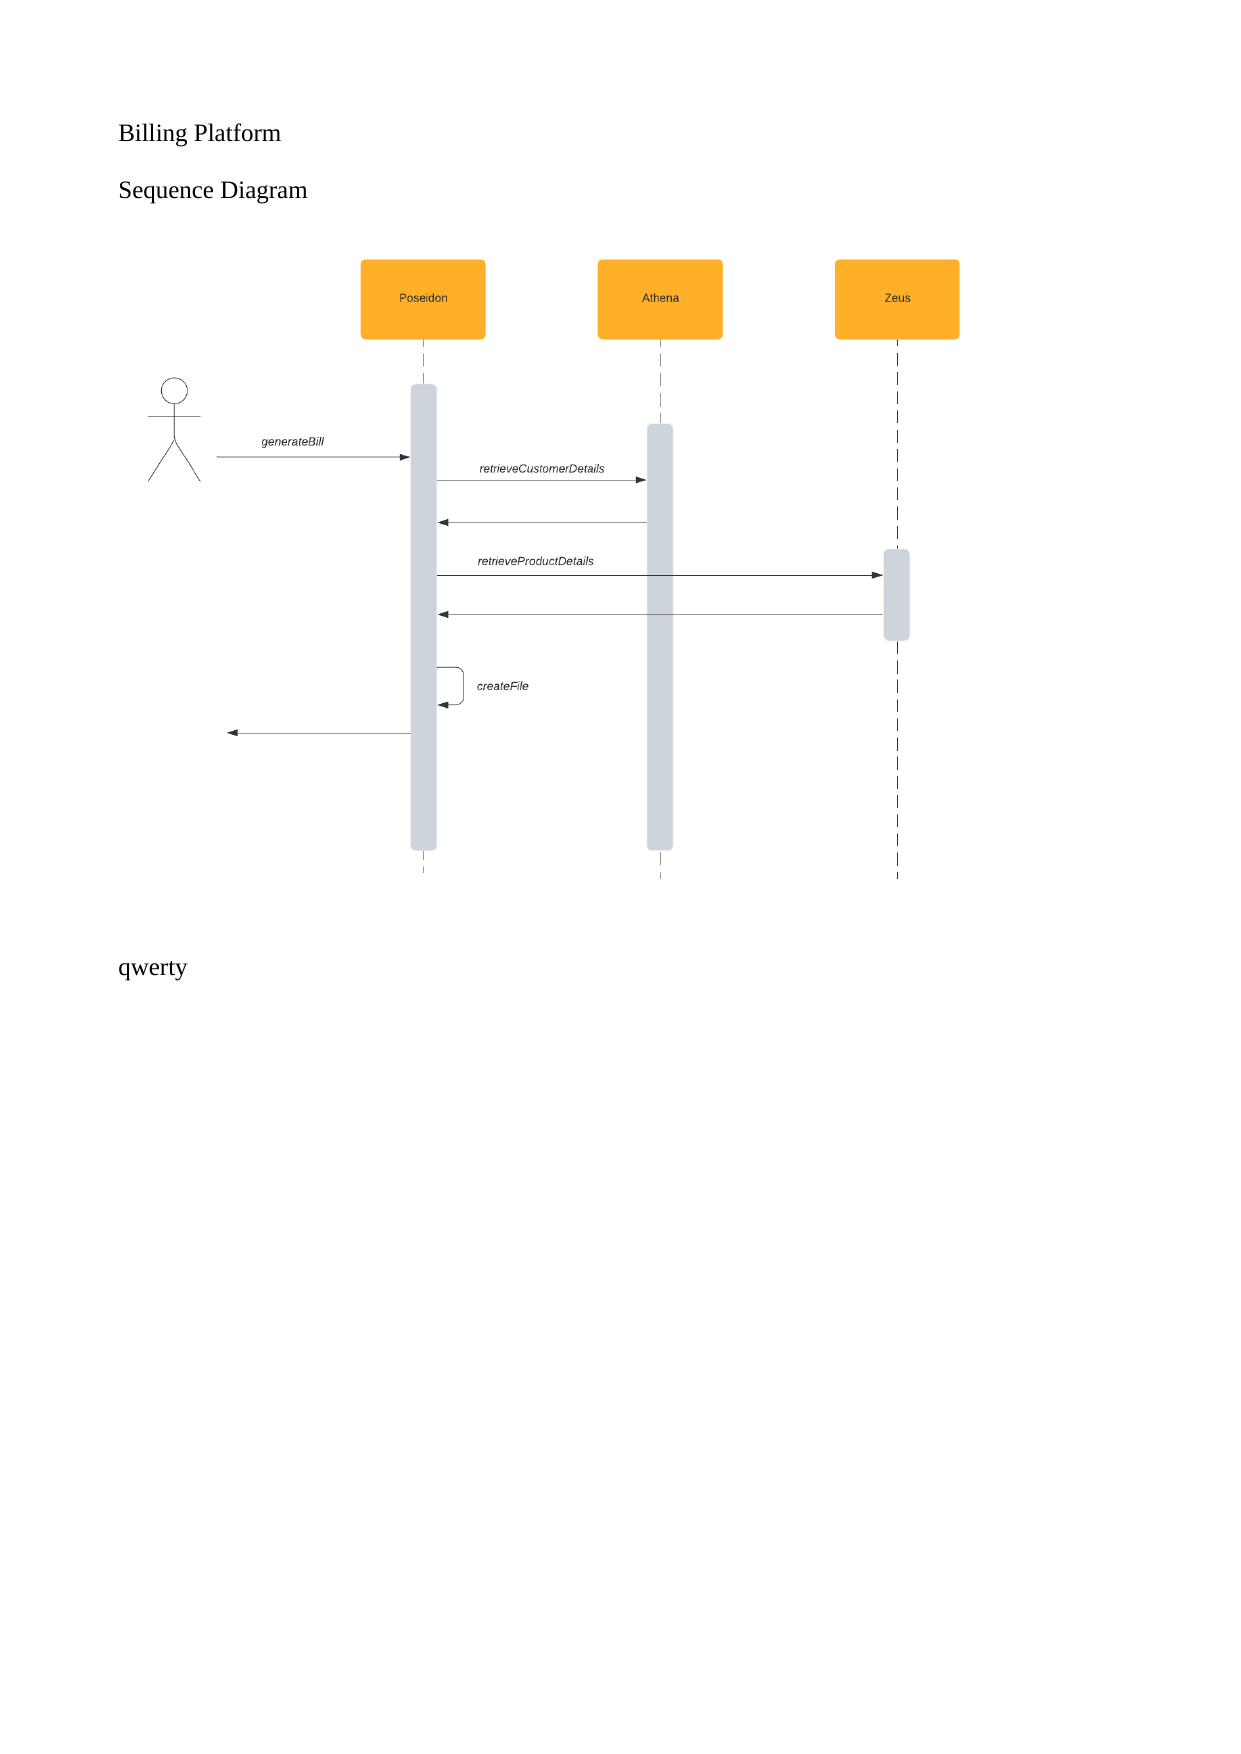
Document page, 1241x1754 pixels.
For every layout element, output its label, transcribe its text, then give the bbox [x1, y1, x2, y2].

text Billing Platform [118, 118, 1122, 147]
picture [124, 236, 983, 899]
text qwerty [118, 952, 1122, 981]
text Sequence Diagram [118, 176, 1122, 204]
